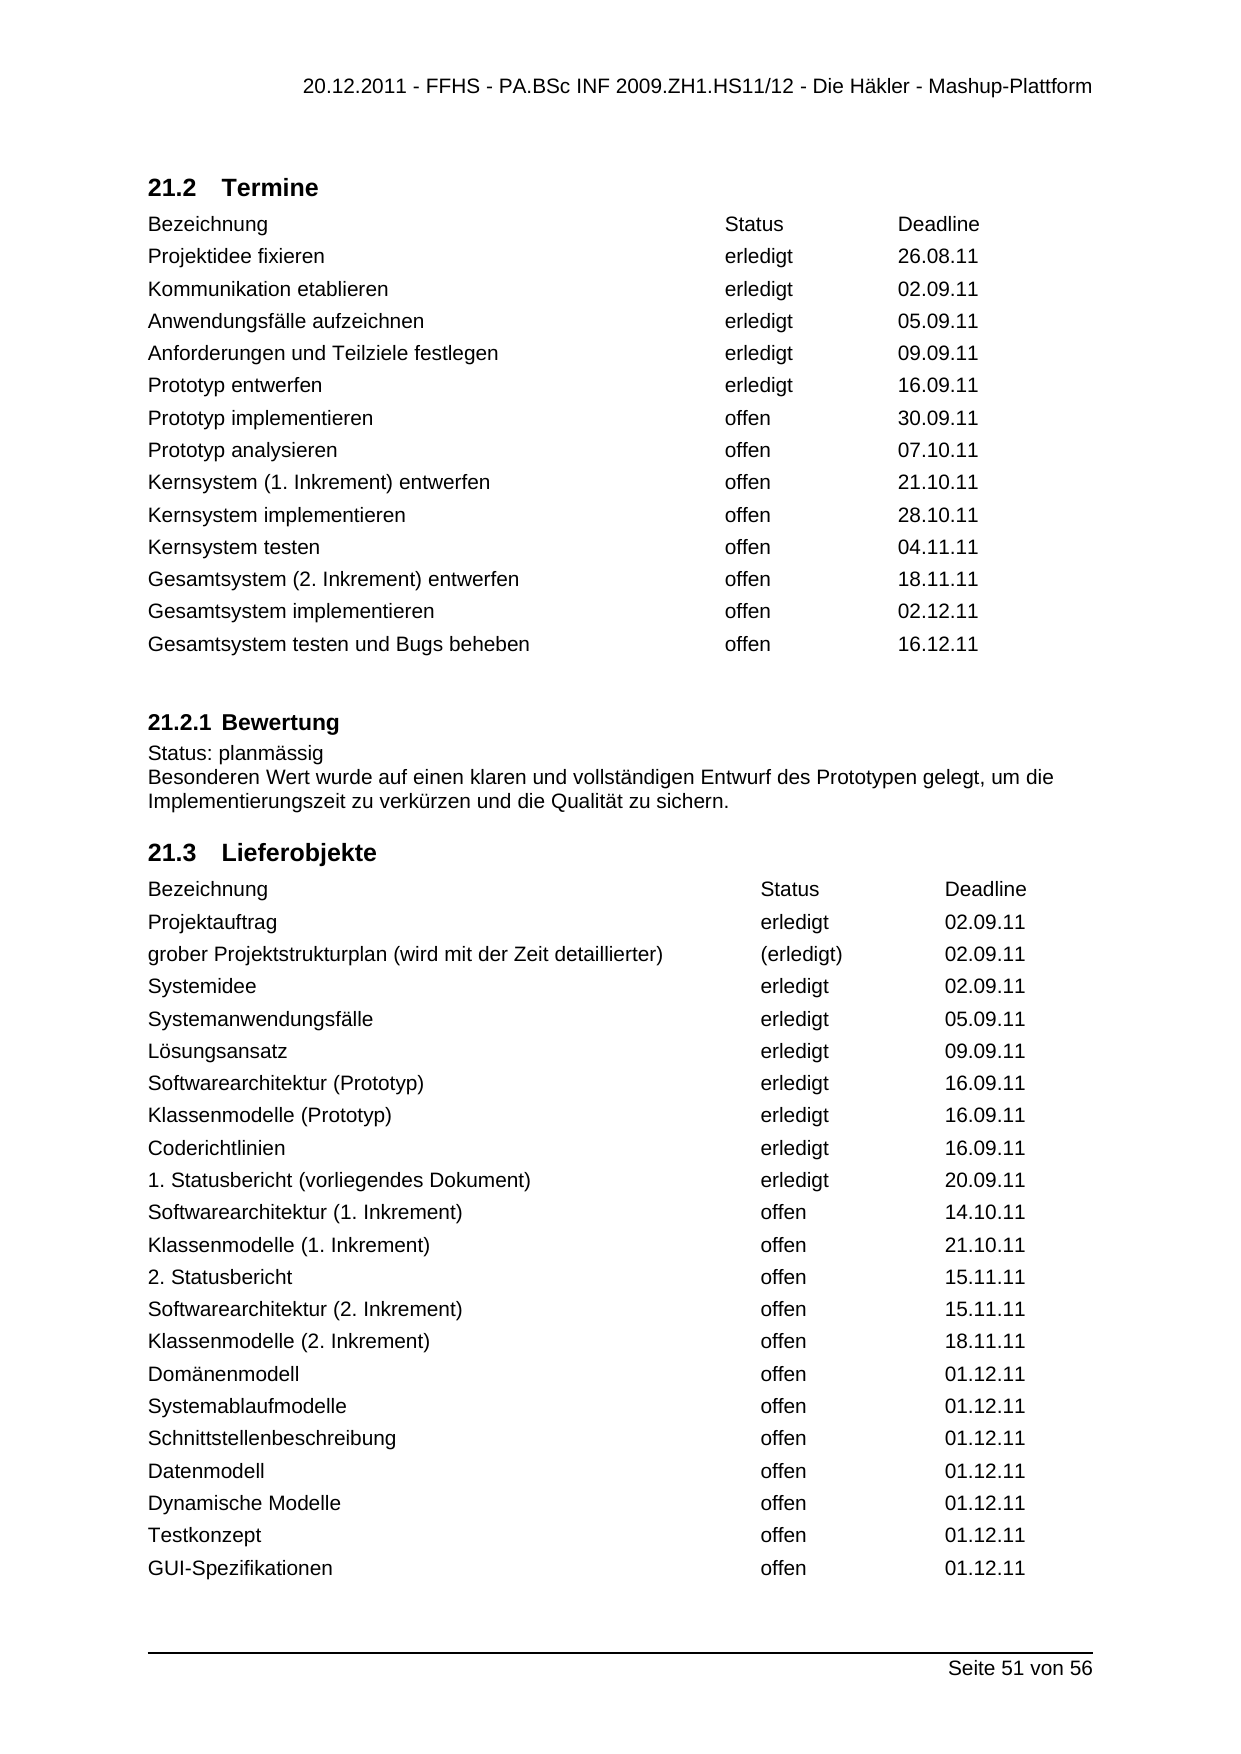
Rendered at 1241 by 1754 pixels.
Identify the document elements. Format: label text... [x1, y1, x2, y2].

table_cell offen [760, 1261, 944, 1293]
table_cell 28.10.11 [898, 498, 1093, 531]
table_cell Coderichtlinien [148, 1131, 760, 1164]
table_cell 01.12.11 [945, 1519, 1151, 1551]
table_cell 02.09.11 [945, 905, 1151, 938]
table_cell Testkonzept [148, 1519, 760, 1551]
table_cell Domänenmodell [148, 1358, 760, 1390]
table_cell offen [760, 1519, 944, 1551]
table_cell 09.09.11 [945, 1035, 1151, 1067]
table_cell 01.12.11 [945, 1422, 1151, 1454]
table_cell 15.11.11 [945, 1293, 1151, 1325]
table_cell offen [760, 1325, 944, 1357]
table_cell 07.10.11 [898, 434, 1093, 466]
table_cell erledigt [760, 1099, 944, 1131]
table_cell Anwendungsfälle aufzeichnen [148, 305, 724, 337]
table_cell Systemablaufmodelle [148, 1390, 760, 1422]
table_cell Prototyp entwerfen [148, 369, 724, 401]
table_cell 30.09.11 [898, 401, 1093, 434]
table_cell Dynamische Modelle [148, 1487, 760, 1519]
table_header Bezeichnung [148, 208, 724, 240]
table_cell erledigt [760, 1067, 944, 1099]
table_cell 04.11.11 [898, 531, 1093, 563]
table_cell erledigt [760, 1035, 944, 1067]
table_cell Projektauftrag [148, 905, 760, 938]
table_cell offen [725, 531, 898, 563]
table_cell offen [760, 1390, 944, 1422]
table_cell erledigt [725, 272, 898, 304]
table_cell erledigt [760, 1002, 944, 1034]
table_header Status [760, 873, 944, 905]
table_cell 18.11.11 [945, 1325, 1151, 1357]
table_header Deadline [898, 208, 1093, 240]
table_cell 20.09.11 [945, 1164, 1151, 1196]
table_cell Datenmodell [148, 1454, 760, 1487]
table_cell Softwarearchitektur (1. Inkrement) [148, 1196, 760, 1228]
table_cell 21.10.11 [898, 466, 1093, 498]
table_cell offen [725, 466, 898, 498]
table_cell 16.12.11 [898, 628, 1093, 660]
table_cell Klassenmodelle (2. Inkrement) [148, 1325, 760, 1357]
table_cell 05.09.11 [898, 305, 1093, 337]
table_cell offen [725, 434, 898, 466]
table_cell GUI-Spezifikationen [148, 1551, 760, 1583]
table_cell erledigt [725, 369, 898, 401]
table_cell 02.09.11 [898, 272, 1093, 304]
table_cell Gesamtsystem testen und Bugs beheben [148, 628, 724, 660]
table_cell 14.10.11 [945, 1196, 1151, 1228]
table_cell Prototyp implementieren [148, 401, 724, 434]
table_cell offen [760, 1487, 944, 1519]
table_cell erledigt [760, 905, 944, 938]
table_cell offen [725, 401, 898, 434]
table_cell Softwarearchitektur (2. Inkrement) [148, 1293, 760, 1325]
table_cell offen [760, 1196, 944, 1228]
table_cell offen [760, 1454, 944, 1487]
table_header Status [725, 208, 898, 240]
table_cell 02.12.11 [898, 595, 1093, 627]
table_cell offen [760, 1422, 944, 1454]
table_cell Kernsystem implementieren [148, 498, 724, 531]
table_cell offen [725, 595, 898, 627]
table_header Bezeichnung [148, 873, 760, 905]
table_cell erledigt [725, 305, 898, 337]
table_cell erledigt [725, 337, 898, 369]
table_cell 09.09.11 [898, 337, 1093, 369]
table_cell offen [760, 1228, 944, 1261]
table_cell offen [760, 1293, 944, 1325]
table_cell erledigt [760, 1164, 944, 1196]
table_cell 18.11.11 [898, 563, 1093, 595]
table_cell Klassenmodelle (1. Inkrement) [148, 1228, 760, 1261]
table_cell 21.10.11 [945, 1228, 1151, 1261]
table_cell 16.09.11 [898, 369, 1093, 401]
subtitle Termine [148, 173, 1093, 201]
table_cell Projektidee fixieren [148, 240, 724, 272]
table_cell Kernsystem testen [148, 531, 724, 563]
table_cell 01.12.11 [945, 1487, 1151, 1519]
table_cell offen [725, 628, 898, 660]
table_cell Anforderungen und Teilziele festlegen [148, 337, 724, 369]
table_cell Kommunikation etablieren [148, 272, 724, 304]
table_cell 01.12.11 [945, 1551, 1151, 1583]
table_header Deadline [945, 873, 1151, 905]
subtitle Bewertung [148, 709, 1093, 735]
table_cell Gesamtsystem implementieren [148, 595, 724, 627]
table_cell Lösungsansatz [148, 1035, 760, 1067]
table_cell (erledigt) [760, 938, 944, 970]
table_cell 16.09.11 [945, 1131, 1151, 1164]
table_cell erledigt [760, 1131, 944, 1164]
table_cell 02.09.11 [945, 938, 1151, 970]
table_cell 01.12.11 [945, 1454, 1151, 1487]
table_cell Klassenmodelle (Prototyp) [148, 1099, 760, 1131]
table_cell 1. Statusbericht (vorliegendes Dokument) [148, 1164, 760, 1196]
table_cell offen [725, 498, 898, 531]
text Status: planmässig Besonderen Wert wurde auf einen klaren und vollständigen Entwurf des Prototypen gelegt, um die Implementierungszeit zu verkürzen und die Qualität zu sichern. [148, 741, 1093, 813]
table_cell Kernsystem (1. Inkrement) entwerfen [148, 466, 724, 498]
table_cell 01.12.11 [945, 1390, 1151, 1422]
table_cell erledigt [725, 240, 898, 272]
table_cell Schnittstellenbeschreibung [148, 1422, 760, 1454]
table_cell 26.08.11 [898, 240, 1093, 272]
table_cell Systemidee [148, 970, 760, 1002]
subtitle Lieferobjekte [148, 838, 1093, 867]
table_cell 02.09.11 [945, 970, 1151, 1002]
table_cell offen [760, 1551, 944, 1583]
table_cell 05.09.11 [945, 1002, 1151, 1034]
table_cell Systemanwendungsfälle [148, 1002, 760, 1034]
table_cell 16.09.11 [945, 1099, 1151, 1131]
table_cell erledigt [760, 970, 944, 1002]
table_cell Gesamtsystem (2. Inkrement) entwerfen [148, 563, 724, 595]
table_cell grober Projektstrukturplan (wird mit der Zeit detaillierter) [148, 938, 760, 970]
table_cell Softwarearchitektur (Prototyp) [148, 1067, 760, 1099]
table_cell 16.09.11 [945, 1067, 1151, 1099]
table_cell offen [760, 1358, 944, 1390]
table_cell 15.11.11 [945, 1261, 1151, 1293]
table_cell offen [725, 563, 898, 595]
table_cell 01.12.11 [945, 1358, 1151, 1390]
table_cell Prototyp analysieren [148, 434, 724, 466]
table_cell 2. Statusbericht [148, 1261, 760, 1293]
